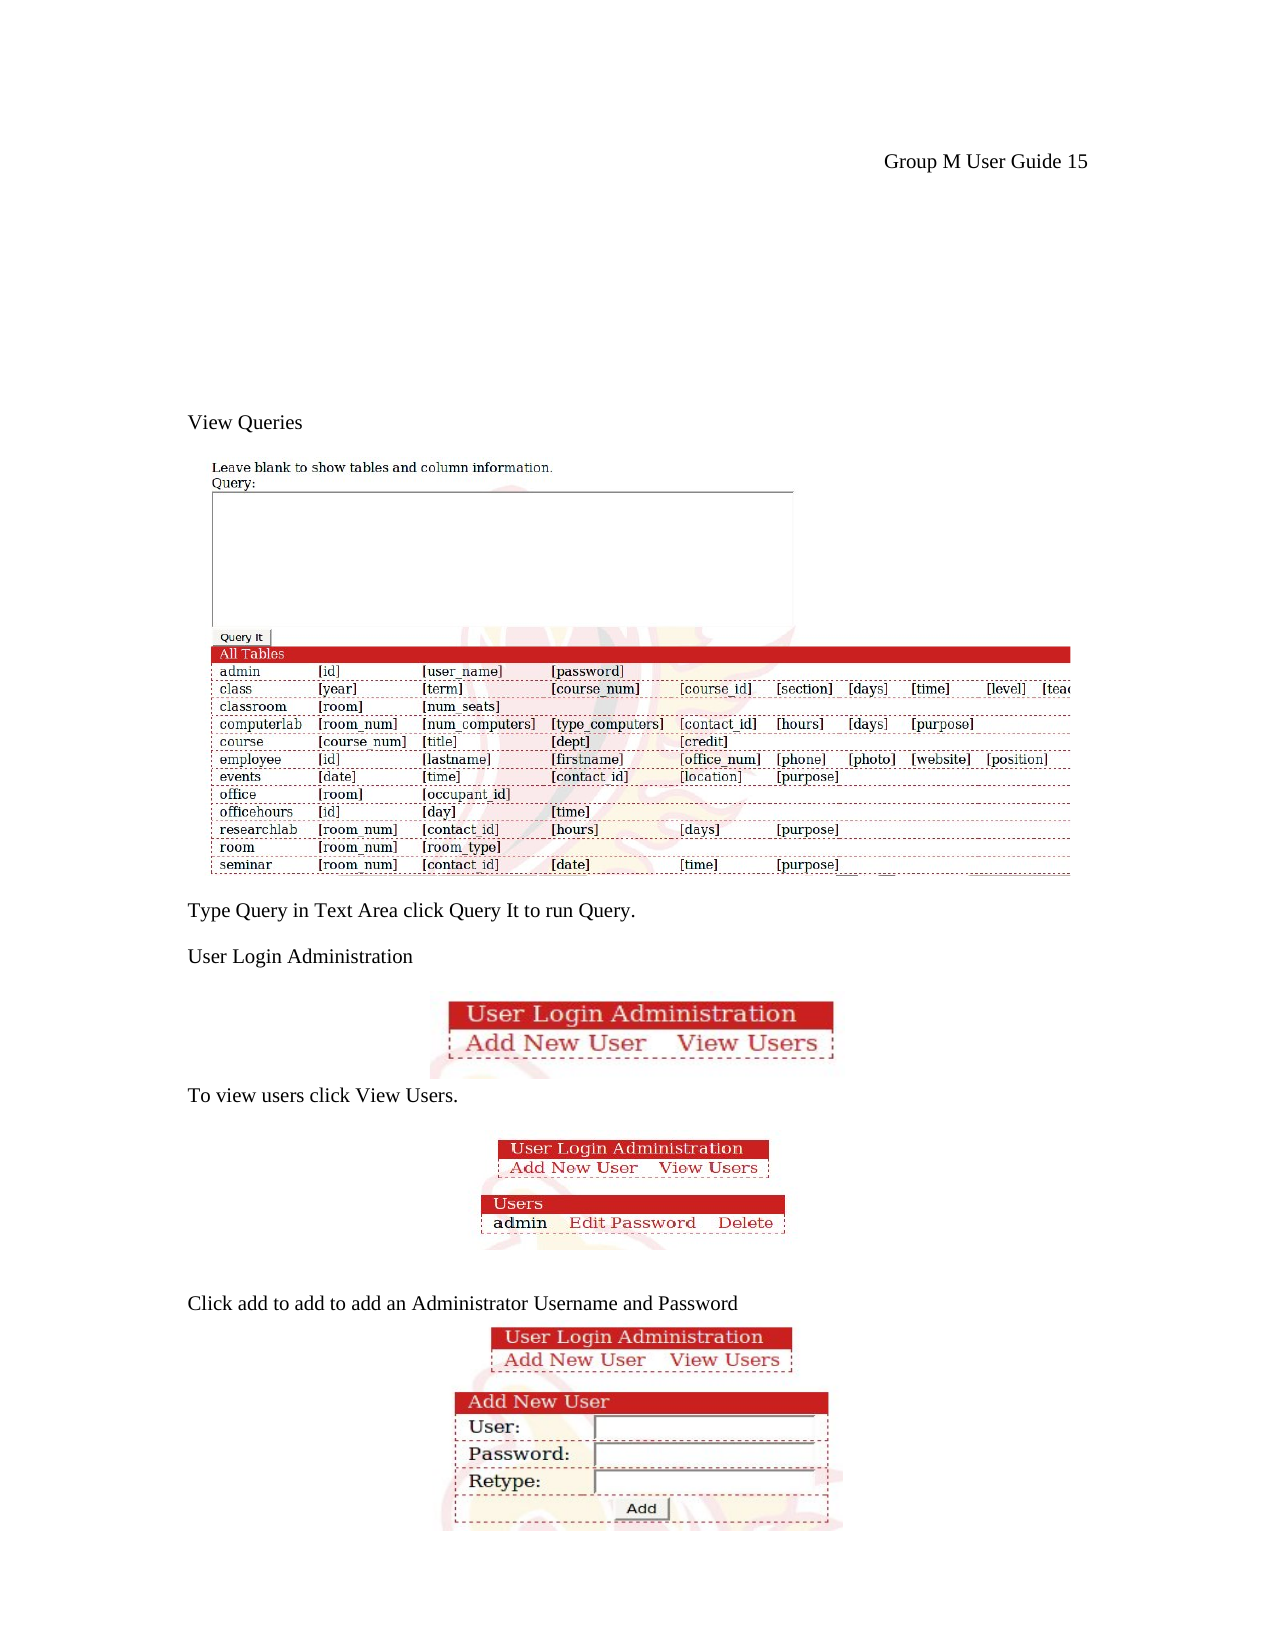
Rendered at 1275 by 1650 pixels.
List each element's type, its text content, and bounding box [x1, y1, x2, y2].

text Type Query in Text Area click Query It to run Query. [187, 899, 1087, 922]
text User Login Administration [187, 945, 1087, 968]
text Click add to add to add an Administrator Username and Password [187, 1292, 1087, 1315]
text To view users click View Users. [187, 1084, 1087, 1107]
picture [429, 991, 846, 1079]
picture [204, 457, 1071, 876]
picture [451, 1130, 824, 1250]
picture [432, 1320, 843, 1531]
text View Queries [187, 411, 1087, 434]
